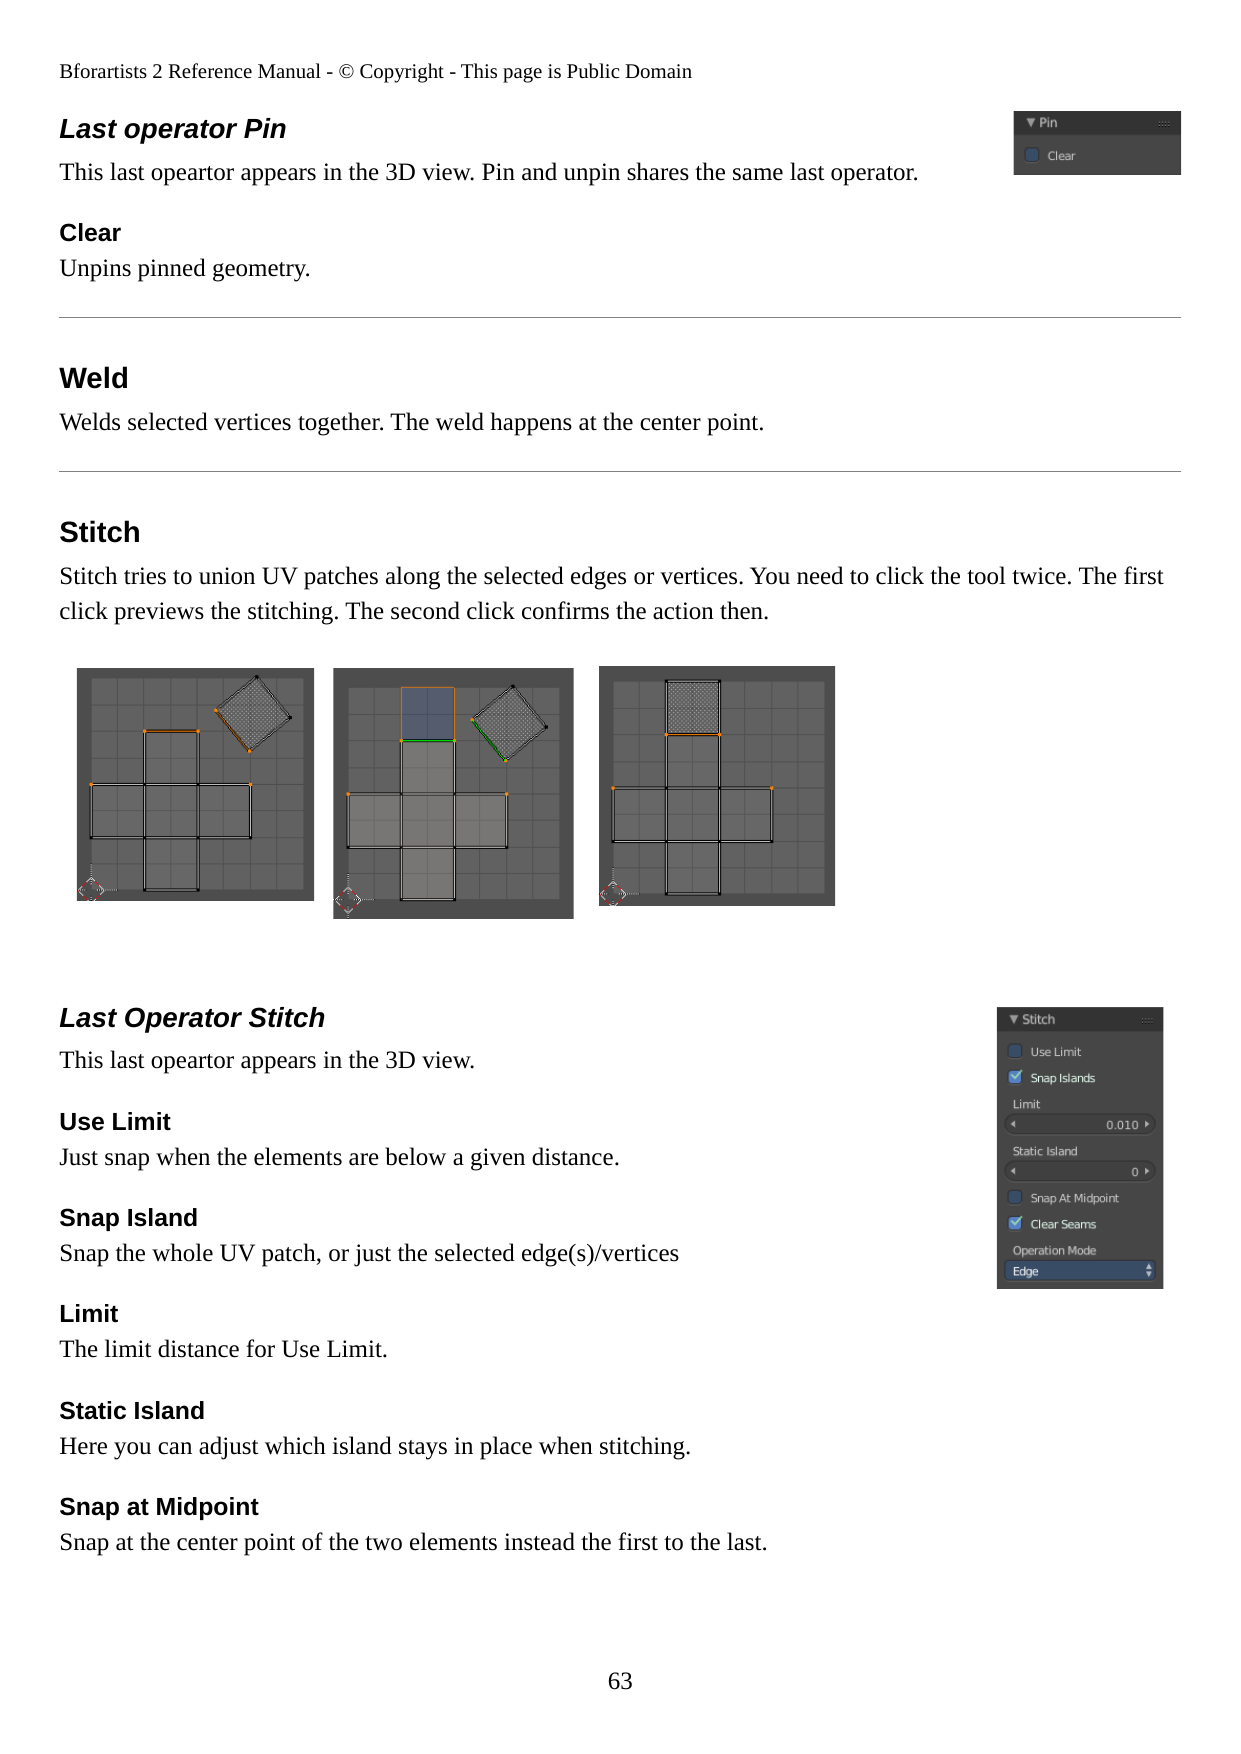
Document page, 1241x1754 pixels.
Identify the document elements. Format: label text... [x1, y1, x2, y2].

subtitle Last Operator Stitch [59, 1001, 1181, 1033]
text This last opeartor appears in the 3D view. [59, 1045, 996, 1074]
subtitle Use Limit [59, 1107, 996, 1135]
picture [1013, 111, 1182, 175]
subtitle Stitch [59, 515, 1181, 549]
subtitle Snap at Midpoint [59, 1492, 1181, 1521]
text Just snap when the elements are below a given distance. [59, 1142, 996, 1170]
subtitle Snap Island [59, 1203, 996, 1232]
subtitle [1164, 1203, 1181, 1232]
text Stitch tries to union UV patches along the selected edges or vertices. You need to click the tool twice. The first click previews the stitching. The second click confirms the action then. [59, 561, 1181, 625]
subtitle [1164, 1107, 1181, 1135]
text Snap the whole UV patch, or just the selected edge(s)/vertices [59, 1238, 996, 1267]
text This last opeartor appears in the 3D view. Pin and unpin shares the same last operator. [59, 157, 1181, 186]
subtitle Weld [59, 361, 1181, 395]
text Unpins pinned geometry. [59, 253, 1181, 282]
text Snap at the center point of the two elements instead the first to the last. [59, 1527, 1181, 1556]
picture [996, 1007, 1164, 1289]
subtitle Last operator Pin [59, 113, 1013, 144]
picture [333, 668, 574, 919]
subtitle Static Island [59, 1396, 1181, 1424]
text Welds selected vertices together. The weld happens at the center point. [59, 407, 1181, 436]
subtitle Clear [59, 218, 1181, 247]
picture [76, 668, 315, 901]
subtitle Limit [59, 1299, 1181, 1328]
text The limit distance for Use Limit. [59, 1334, 1181, 1363]
picture [599, 666, 836, 906]
text Here you can adjust which island stays in place when stitching. [59, 1431, 1181, 1459]
